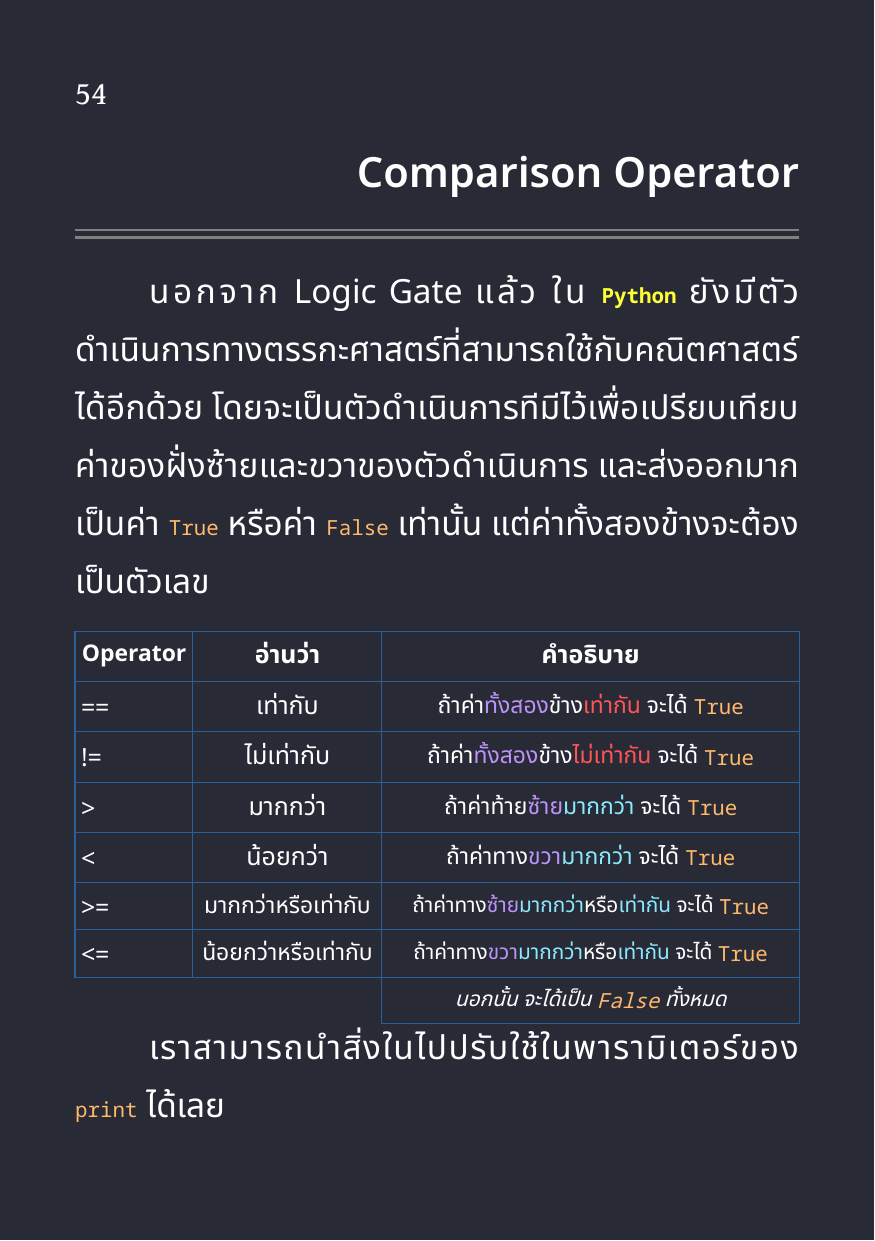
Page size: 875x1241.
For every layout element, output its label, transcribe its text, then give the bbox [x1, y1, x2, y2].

table_cell <= [76, 930, 192, 977]
table_cell [75, 978, 381, 1023]
table_cell มากกว่า [193, 783, 381, 832]
table_cell != [76, 732, 192, 782]
table_cell == [76, 682, 192, 731]
text เราสามารถนำสิ่งในไปปรับใช้ในพารามิเตอร์ของ print ได้เลย [75, 1024, 799, 1133]
table_cell ถ้าค่าทั้งสองข้างเท่ากัน จะได้ True [382, 682, 799, 731]
subtitle Comparison Operator [134, 143, 799, 200]
table_header คำอธิบาย [382, 632, 799, 681]
table_cell < [76, 833, 192, 882]
table_cell เท่ากับ [193, 682, 381, 731]
table_cell ถ้าค่าทางขวามากกว่า จะได้ True [382, 833, 799, 882]
table_cell >= [76, 883, 192, 929]
table_cell น้อยกว่า [193, 833, 381, 882]
table_cell น้อยกว่าหรือเท่ากับ [193, 930, 381, 977]
table_cell ถ้าค่าท้ายซ้ายมากกว่า จะได้ True [382, 783, 799, 832]
table_cell ไม่เท่ากับ [193, 732, 381, 782]
table_cell ถ้าค่าทางขวามากกว่าหรือเท่ากัน จะได้ True [382, 930, 799, 977]
table_header Operator [76, 632, 192, 681]
table_cell ถ้าค่าทั้งสองข้างไม่เท่ากัน จะได้ True [382, 732, 799, 782]
text นอกจาก Logic Gate แล้ว ใน Python ยังมีตัวดำเนินการทางตรรกะศาสตร์ที่สามารถใช้กับคณิตศาสตร์ได้อีกด้วย โดยจะเป็นตัวดำเนินการทีมีไว้เพื่อเปรียบเทียบค่าของฝั่งซ้ายและขวาของตัวดำเนินการ และส่งออกมากเป็นค่า True หรือค่า False เท่านั้น แต่ค่าทั้งสองข้างจะต้องเป็นตัวเลข [75, 268, 799, 608]
table_header อ่านว่า [193, 632, 381, 681]
table_cell > [76, 783, 192, 832]
table_cell นอกนั้น จะได้เป็น False ทั้งหมด [382, 978, 799, 1023]
table_cell มากกว่าหรือเท่ากับ [193, 883, 381, 929]
table_cell ถ้าค่าทางซ้ายมากกว่าหรือเท่ากัน จะได้ True [382, 883, 799, 929]
